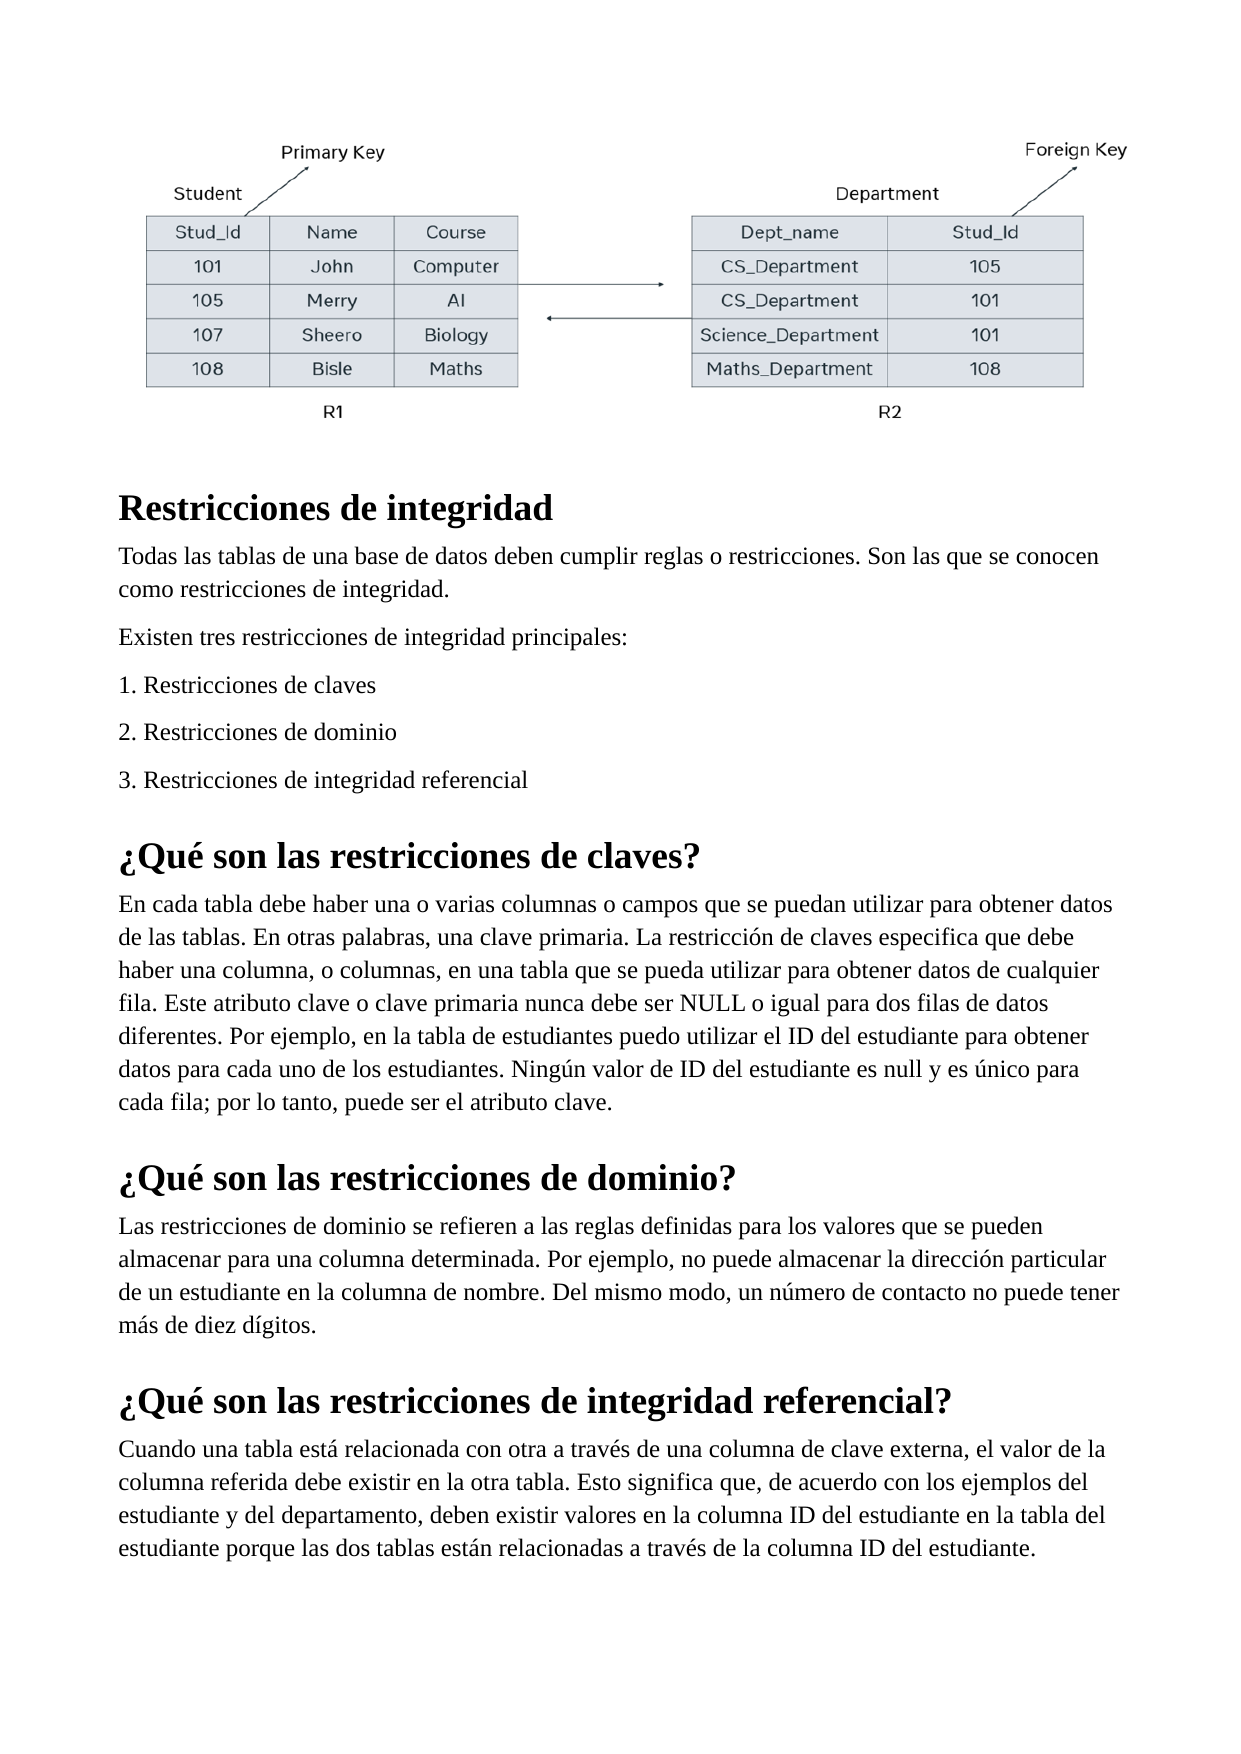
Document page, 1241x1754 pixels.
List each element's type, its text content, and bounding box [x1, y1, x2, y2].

text Cuando una tabla está relacionada con otra a través de una columna de clave externa, el valor de la columna referida debe existir en la otra tabla. Esto significa que, de acuerdo con los ejemplos del estudiante y del departamento, deben existir valores en la columna ID del estudiante en la tabla del estudiante porque las dos tablas están relacionadas a través de la columna ID del estudiante. [118, 1434, 1122, 1562]
subtitle ¿Qué son las restricciones de dominio? [118, 1156, 1122, 1199]
text Las restricciones de dominio se refieren a las reglas definidas para los valores que se pueden almacenar para una columna determinada. Por ejemplo, no puede almacenar la dirección particular de un estudiante en la columna de nombre. Del mismo modo, un número de contacto no puede tener más de diez dígitos. [118, 1211, 1122, 1339]
text Existen tres restricciones de integridad principales: [118, 622, 1122, 651]
text Todas las tablas de una base de datos deben cumplir reglas o restricciones. Son las que se conocen como restricciones de integridad. [118, 541, 1122, 603]
text 2. Restricciones de dominio [118, 717, 1122, 746]
subtitle ¿Qué son las restricciones de claves? [118, 833, 1122, 876]
text 3. Restricciones de integridad referencial [118, 765, 1122, 794]
text 1. Restricciones de claves [118, 670, 1122, 698]
picture [118, 118, 1158, 447]
subtitle Restricciones de integridad [118, 486, 1122, 529]
subtitle ¿Qué son las restricciones de integridad referencial? [118, 1379, 1122, 1422]
text En cada tabla debe haber una o varias columnas o campos que se puedan utilizar para obtener datos de las tablas. En otras palabras, una clave primaria. La restricción de claves especifica que debe haber una columna, o columnas, en una tabla que se pueda utilizar para obtener datos de cualquier fila. Este atributo clave o clave primaria nunca debe ser NULL o igual para dos filas de datos diferentes. Por ejemplo, en la tabla de estudiantes puedo utilizar el ID del estudiante para obtener datos para cada uno de los estudiantes. Ningún valor de ID del estudiante es null y es único para cada fila; por lo tanto, puede ser el atributo clave. [118, 889, 1122, 1116]
